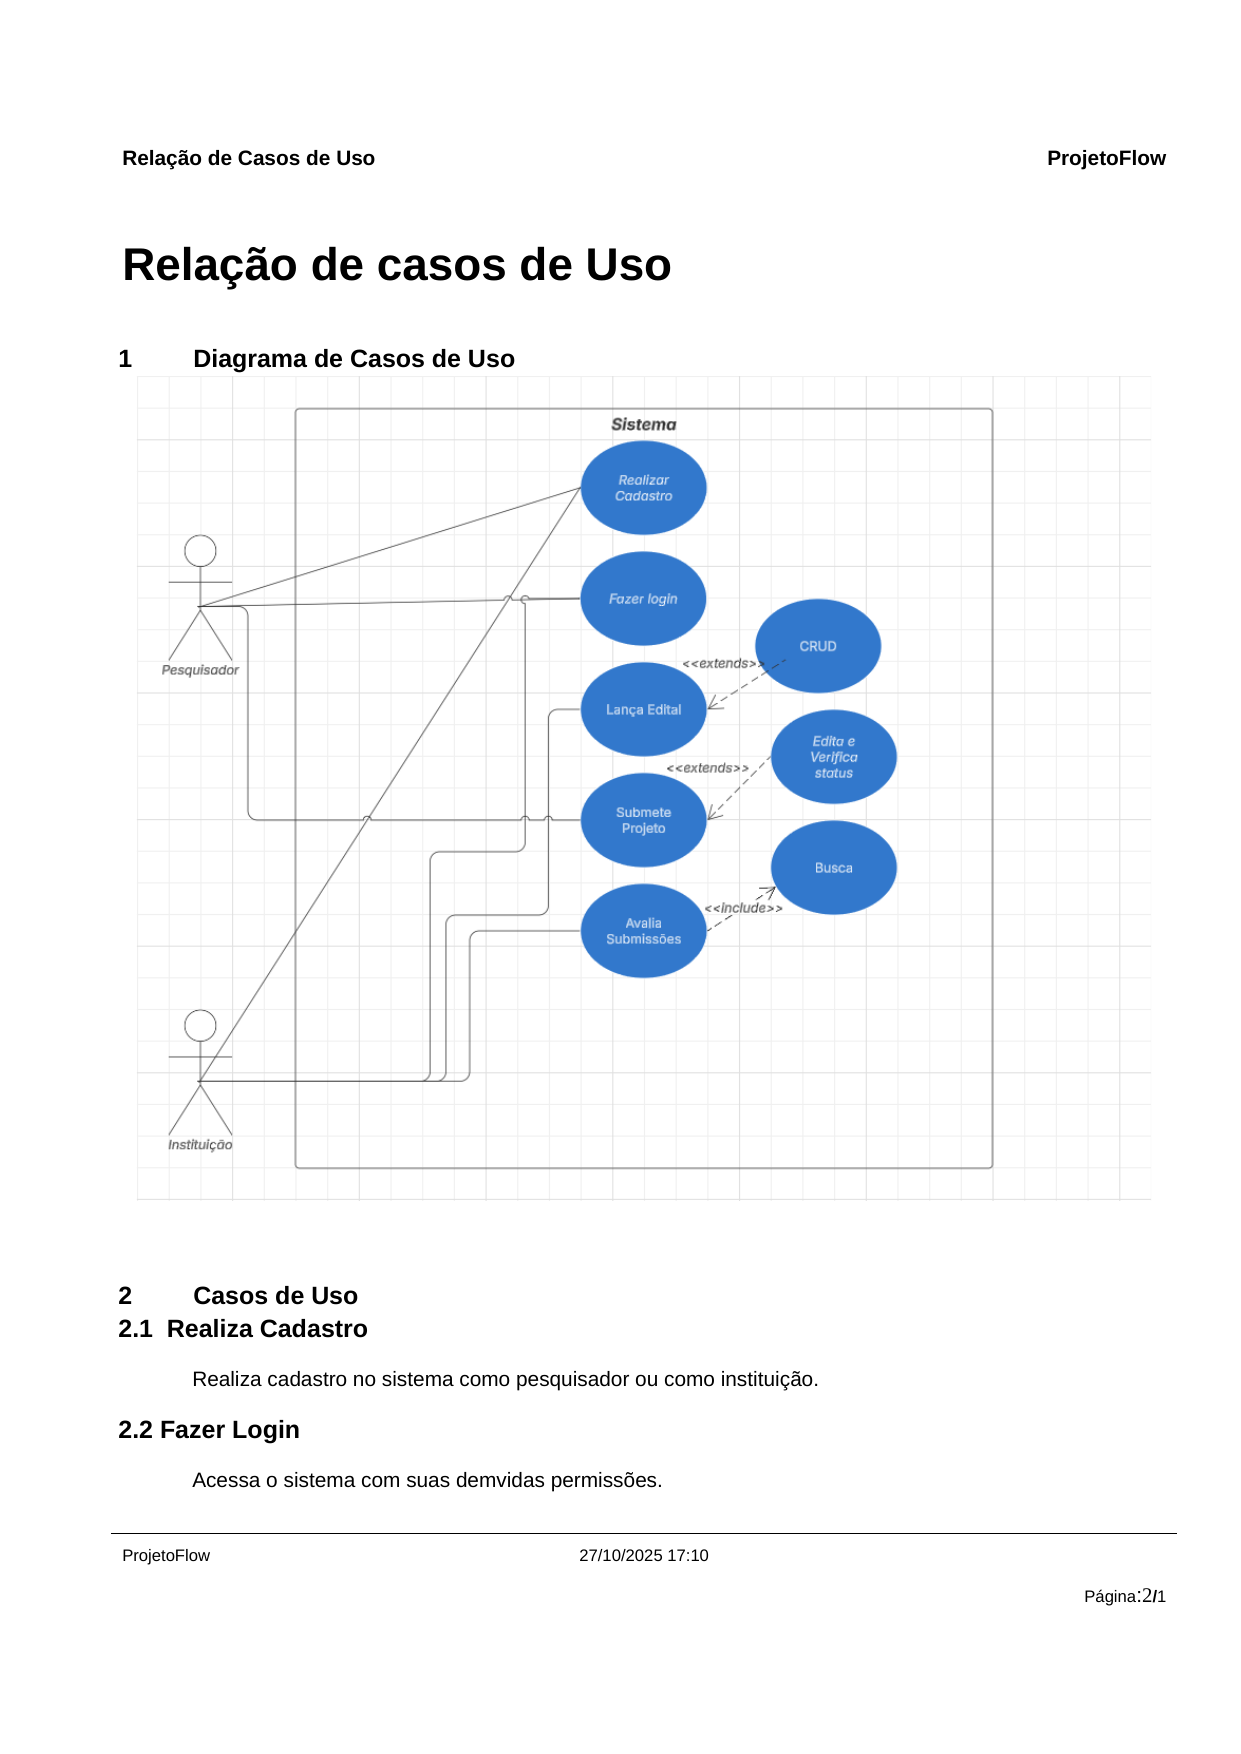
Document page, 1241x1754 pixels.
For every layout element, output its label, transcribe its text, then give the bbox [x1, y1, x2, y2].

text 2.1 Realiza Cadastro [118, 1314, 1170, 1343]
table_header Relação de casos de Uso [111, 213, 1177, 315]
text Acessa o sistema com suas demvidas permissões. [192, 1467, 1170, 1491]
list Diagrama de Casos de Uso [118, 343, 1170, 372]
list Casos de Uso [118, 1281, 1170, 1310]
text Realiza cadastro no sistema como pesquisador ou como instituição. [192, 1367, 1170, 1391]
text 2.2 Fazer Login [118, 1415, 1170, 1443]
picture [136, 376, 1152, 1201]
